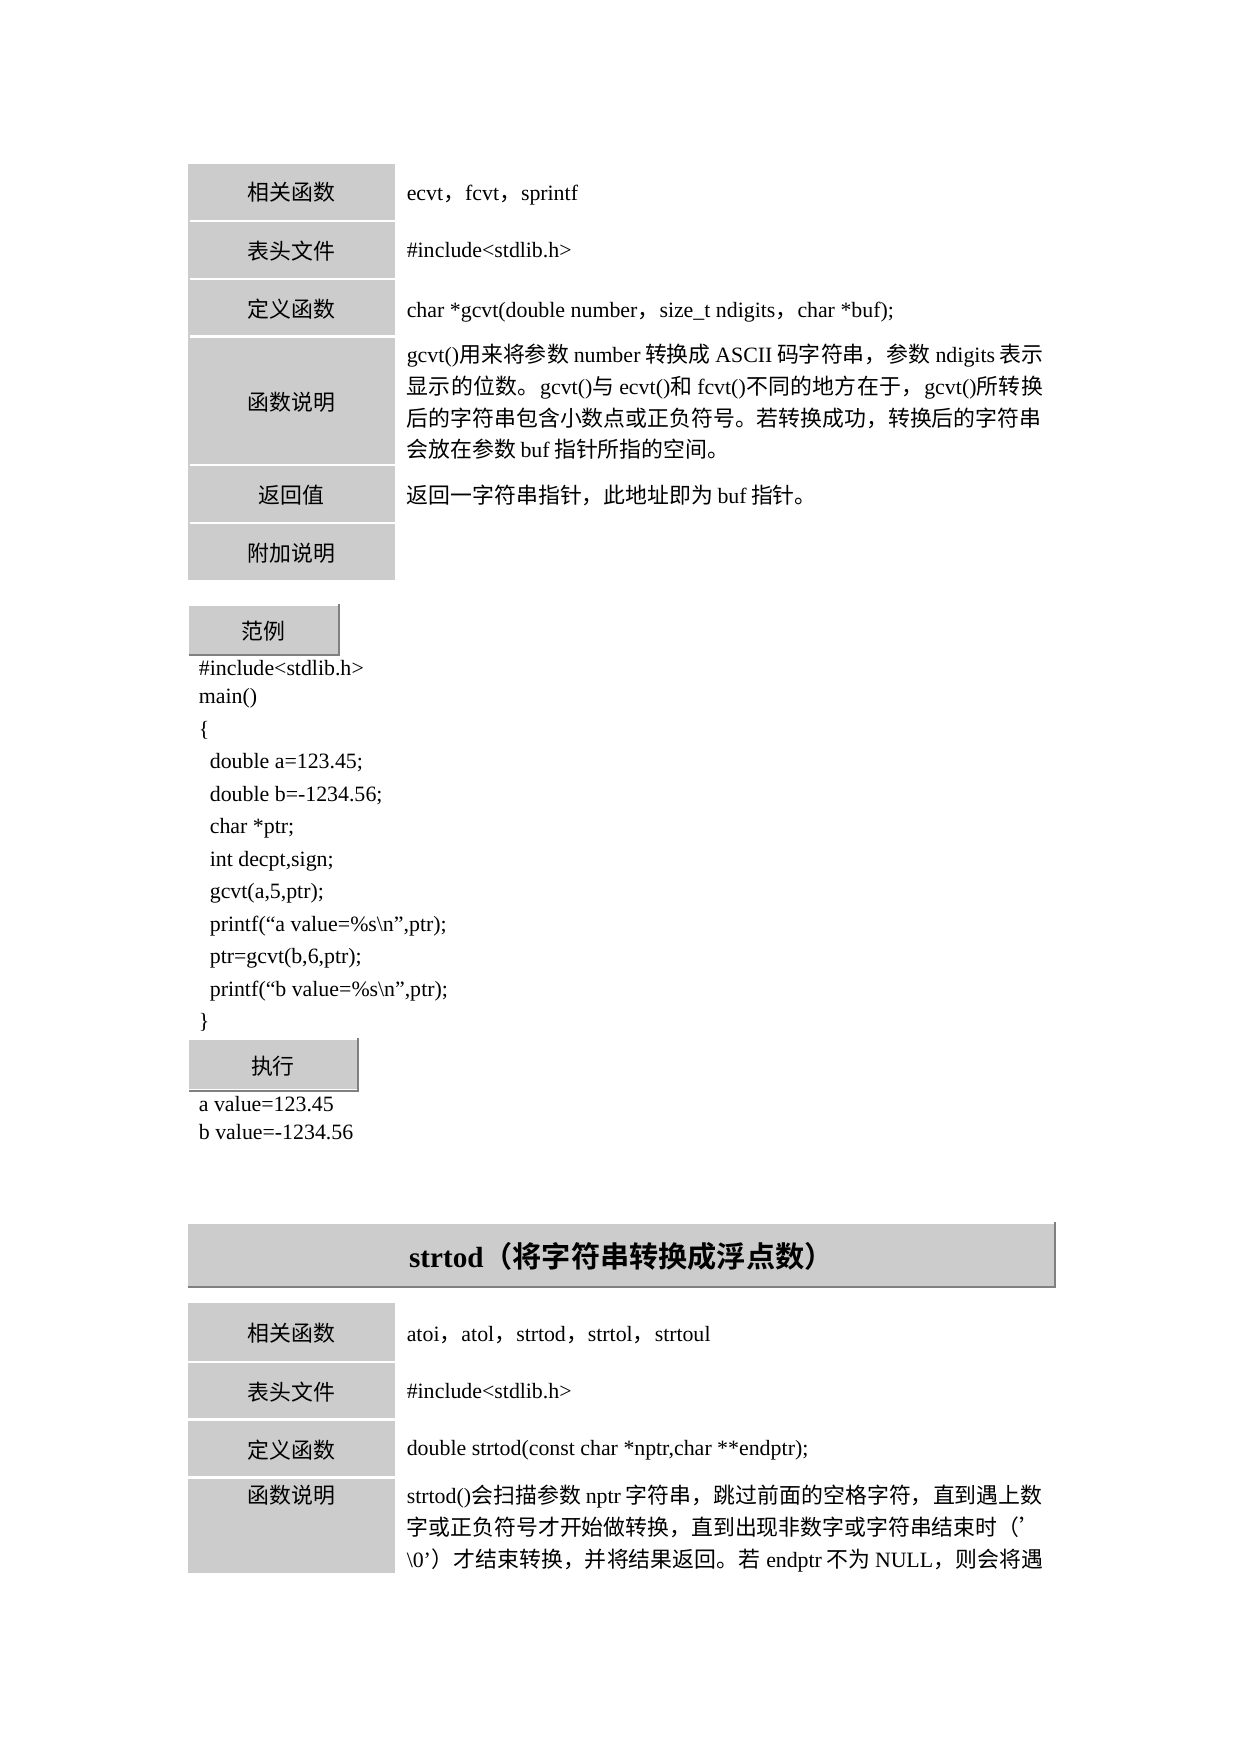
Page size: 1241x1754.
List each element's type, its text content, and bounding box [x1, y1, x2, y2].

table_cell [395, 522, 1055, 580]
table_cell char *gcvt(double number，size_t ndigits，char *buf); [395, 278, 1055, 335]
table_cell 相关函数 [188, 164, 395, 220]
table_cell 定义函数 [188, 278, 395, 335]
table_cell 相关函数 [188, 1303, 395, 1361]
table_cell 返回值 [188, 464, 395, 522]
table_cell [340, 604, 1055, 654]
table_cell [188, 1288, 1055, 1303]
table_cell 表头文件 [188, 220, 395, 278]
table_cell 附加说明 [188, 522, 395, 580]
table_cell atoi，atol，strtod，strtol，strtoul [395, 1303, 1055, 1361]
table_cell #include<stdlib.h> [395, 1361, 1055, 1418]
table_cell 范例 [189, 606, 338, 654]
table_cell 执行 [189, 1040, 357, 1089]
table_cell 函数说明 [188, 1479, 395, 1573]
table_cell strtod()会扫描参数nptr字符串，跳过前面的空格字符，直到遇上数字或正负符号才开始做转换，直到出现非数字或字符串结束时（’\0’）才结束转换，并将结果返回。若endptr不为NULL，则会将遇 [395, 1476, 1055, 1573]
table_cell 定义函数 [188, 1421, 395, 1476]
table_cell double strtod(const char *nptr,char **endptr); [395, 1419, 1055, 1476]
table_cell #include<stdlib.h> main() { double a=123.45; double b=-1234.56; char *ptr; int decpt,sign; gcvt(a,5,ptr); printf(“a value=%s\n”,ptr); ptr=gcvt(b,6,ptr); printf(“b value=%s\n”,ptr); } [188, 654, 1055, 1038]
table_cell [359, 1038, 1055, 1089]
table_cell gcvt()用来将参数number转换成ASCII码字符串，参数ndigits表示显示的位数。gcvt()与ecvt()和fcvt()不同的地方在于，gcvt()所转换后的字符串包含小数点或正负符号。若转换成功，转换后的字符串会放在参数buf指针所指的空间。 [395, 335, 1055, 464]
table_cell 表头文件 [188, 1363, 395, 1418]
table_cell [188, 580, 1055, 604]
table_cell ecvt，fcvt，sprintf [395, 162, 1055, 220]
table_cell a value=123.45 b value=-1234.56 [188, 1090, 1055, 1157]
table_cell 返回一字符串指针，此地址即为buf指针。 [395, 464, 1055, 522]
table_header strtod（将字符串转换成浮点数） [188, 1224, 1054, 1286]
table_cell #include<stdlib.h> [395, 220, 1055, 278]
table_cell 函数说明 [188, 335, 395, 464]
